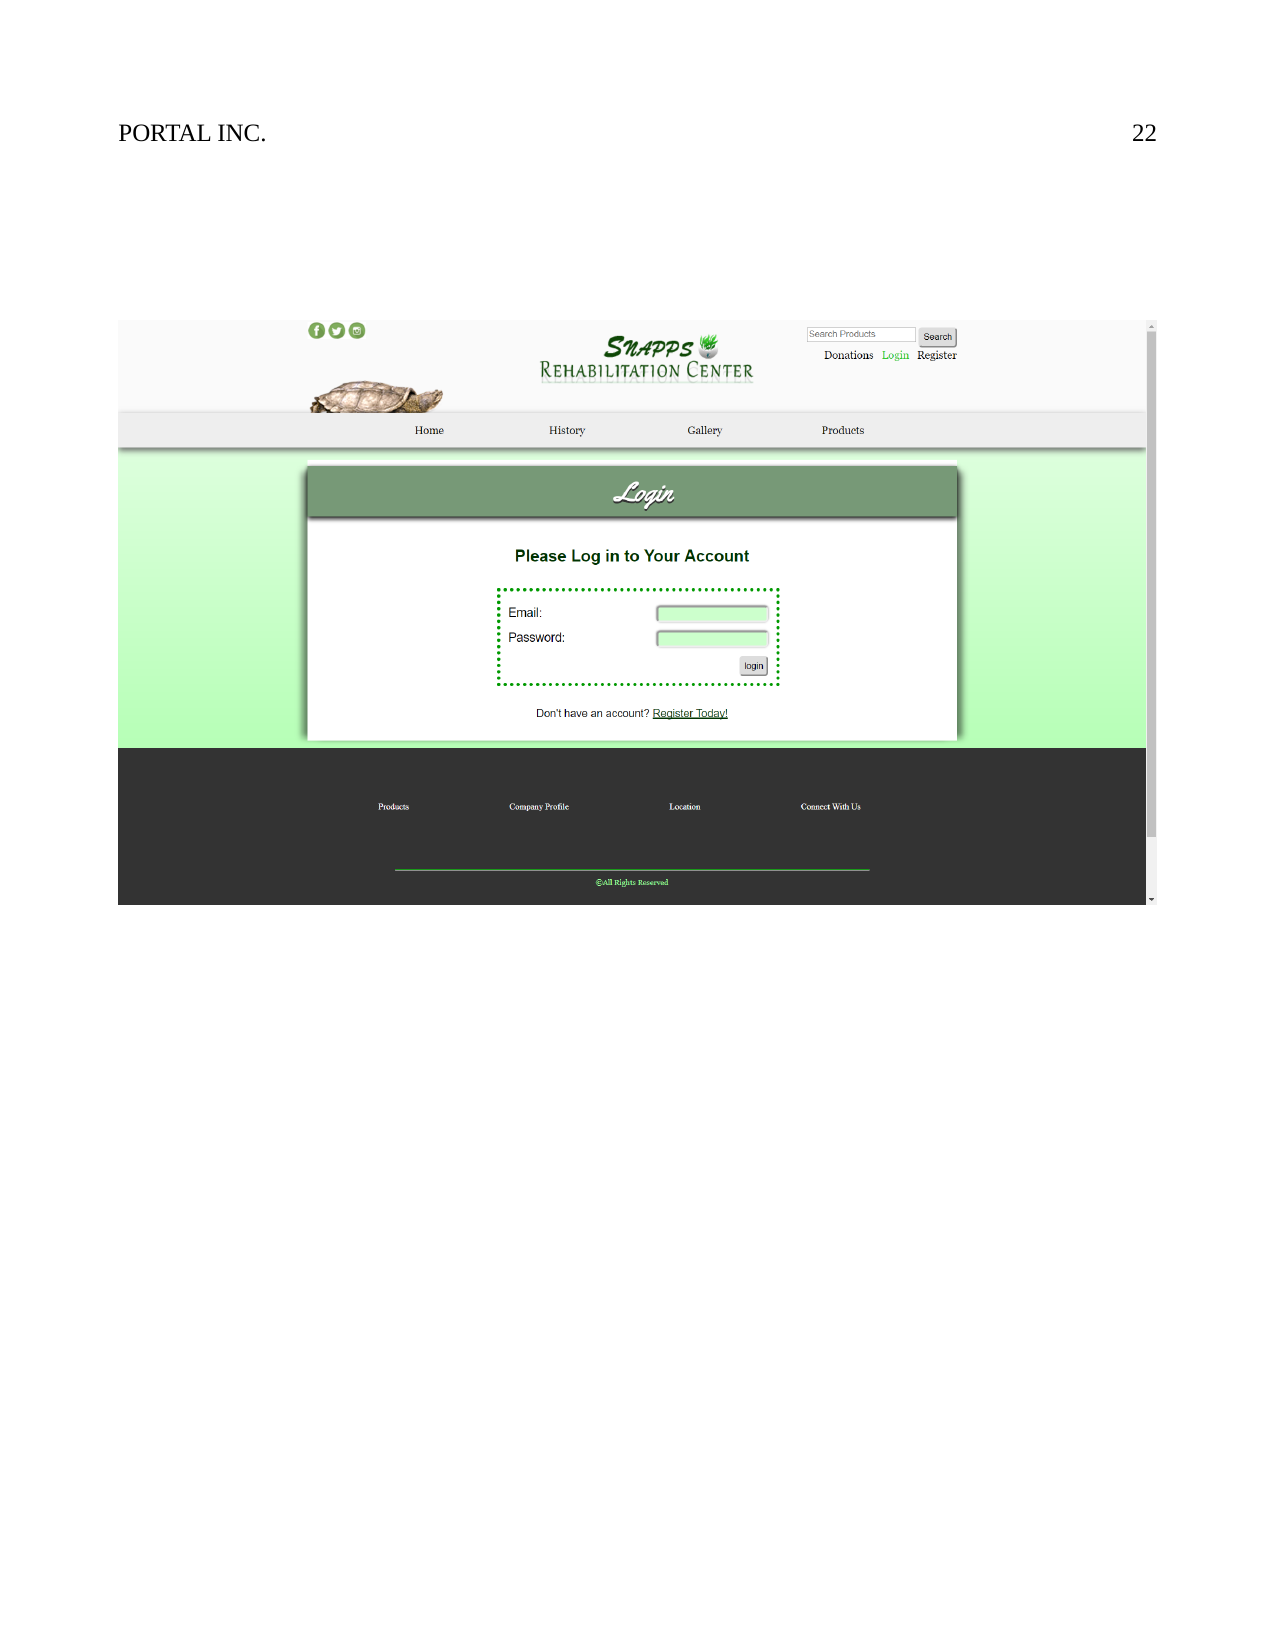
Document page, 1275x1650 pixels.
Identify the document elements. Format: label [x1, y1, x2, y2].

picture [118, 320, 1157, 905]
